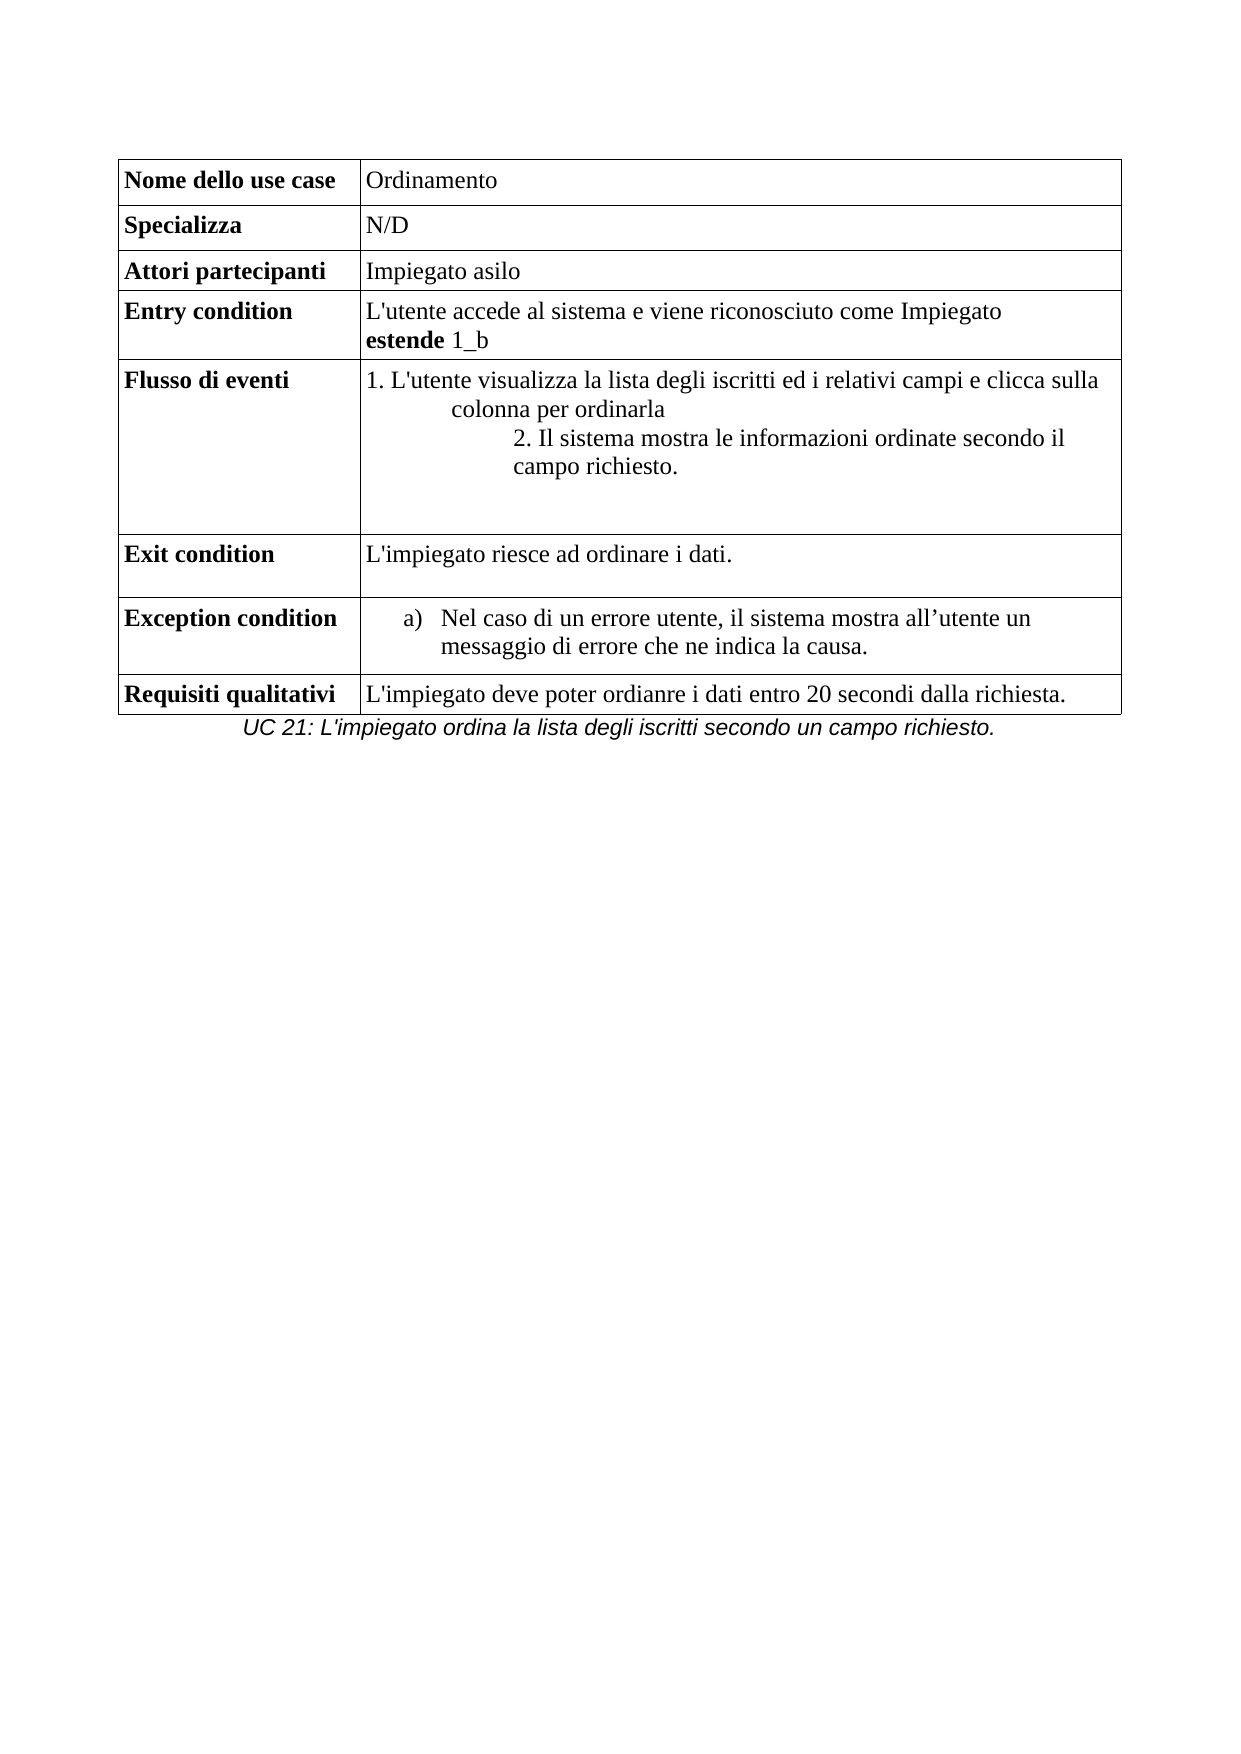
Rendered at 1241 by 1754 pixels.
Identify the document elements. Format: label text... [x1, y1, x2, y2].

table_cell Entry condition [119, 291, 360, 359]
table_cell L'utente accede al sistema e viene riconosciuto come Impiegato estende 1_b [361, 291, 1121, 359]
table_cell Exit condition [119, 535, 360, 597]
table_header Ordinamento [361, 160, 1121, 205]
table_cell Flusso di eventi [119, 360, 360, 533]
text UC 21: L'impiegato ordina la lista degli iscritti secondo un campo richiesto. [118, 714, 1122, 740]
table_cell N/D [361, 206, 1121, 250]
table_header Nome dello use case [119, 160, 360, 205]
table_cell L'impiegato riesce ad ordinare i dati. [361, 535, 1121, 597]
table_cell Requisiti qualitativi [119, 675, 360, 714]
table_cell Nel caso di un errore utente, il sistema mostra all’utente un messaggio di errore che ne indica la causa. [361, 598, 1121, 673]
table_cell Specializza [119, 206, 360, 250]
table_cell Attori partecipanti [119, 251, 360, 290]
table_cell L'impiegato deve poter ordianre i dati entro 20 secondi dalla richiesta. [361, 675, 1121, 714]
table_cell L'utente visualizza la lista degli iscritti ed i relativi campi e clicca sulla colonna per ordinarla Il sistema mostra le informazioni ordinate secondo il campo richiesto. [361, 360, 1121, 533]
table_cell Exception condition [119, 598, 360, 673]
table_cell Impiegato asilo [361, 251, 1121, 290]
